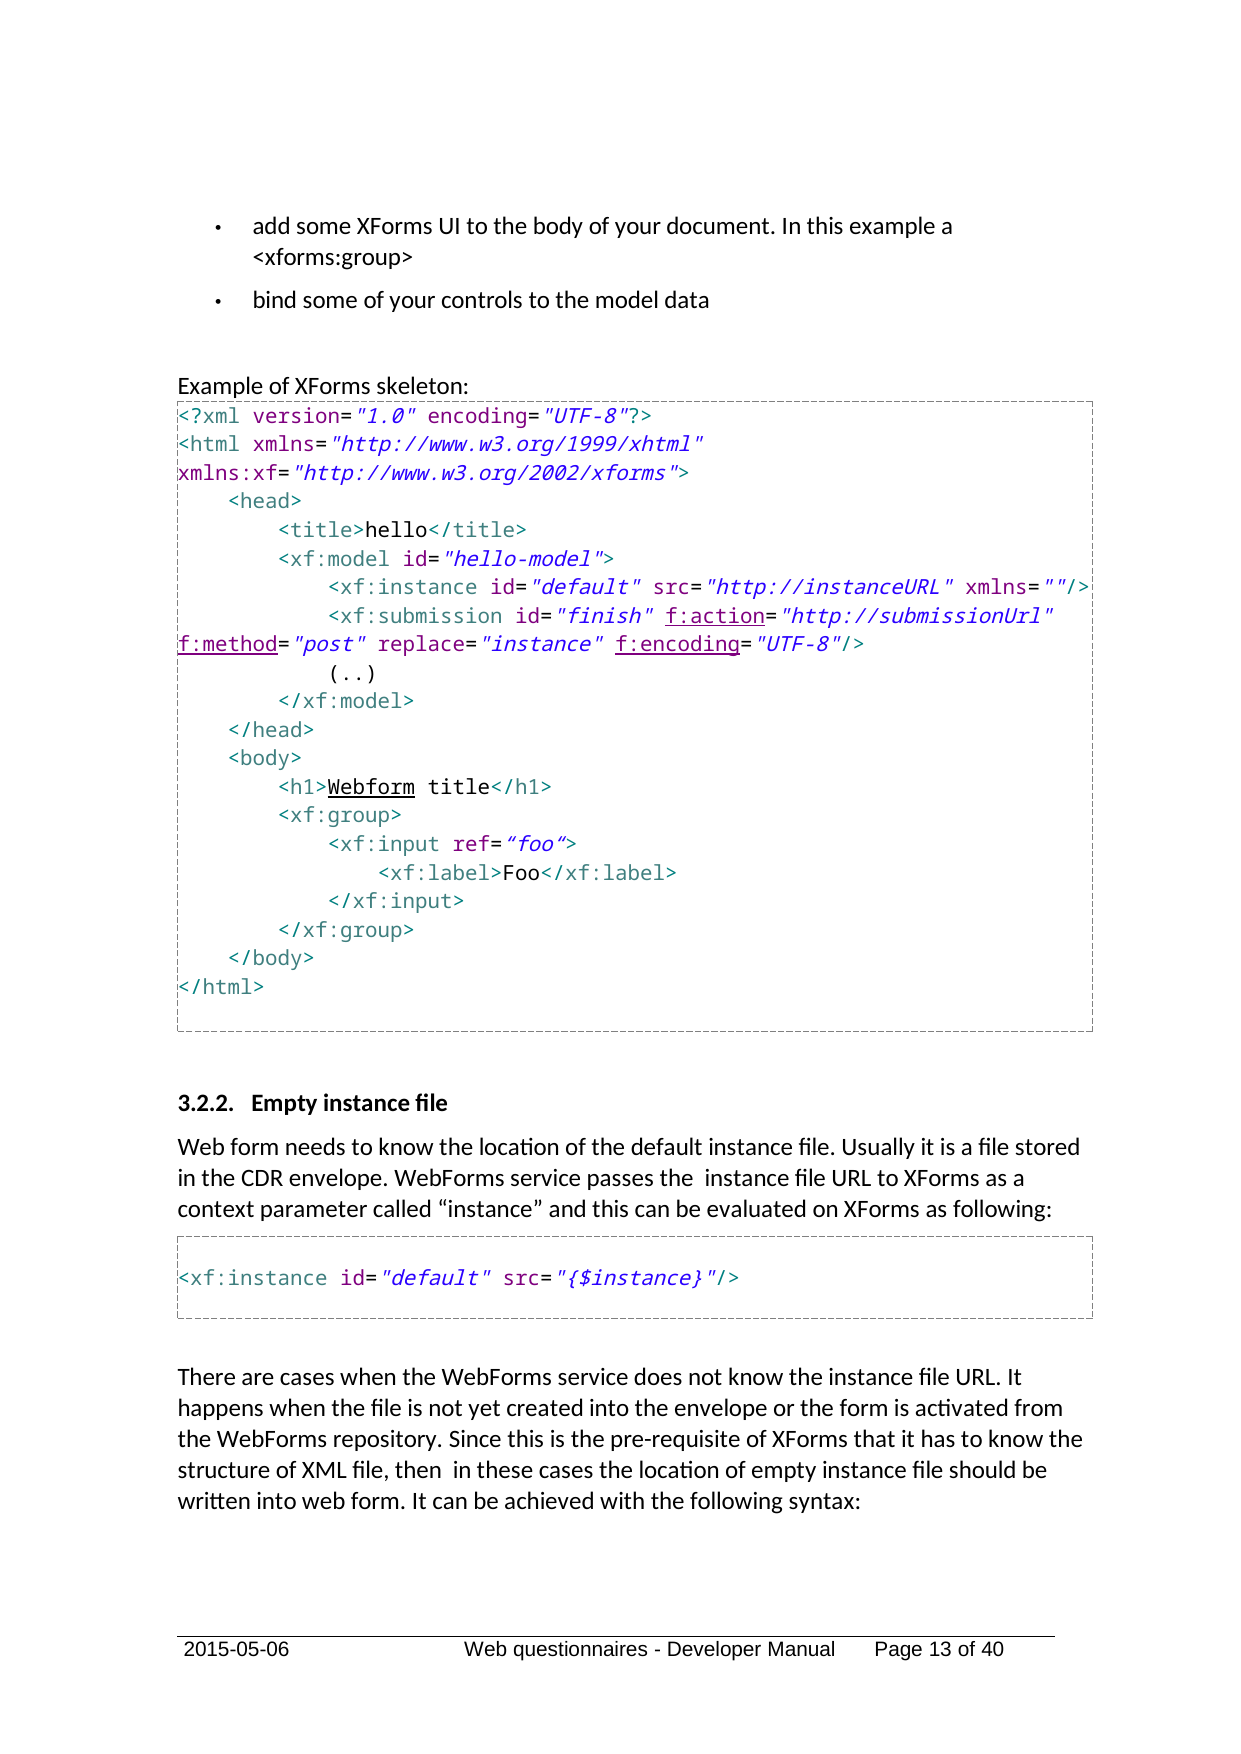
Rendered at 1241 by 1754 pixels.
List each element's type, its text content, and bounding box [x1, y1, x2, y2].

text Web form needs to know the location of the default instance file. Usually it is a file stored in the CDR envelope. WebForms service passes the instance file URL to XForms as a context parameter called “instance” and this can be evaluated on XForms as following: [177, 1131, 1092, 1224]
text <html xmlns="http://www.w3.org/1999/xhtml" [177, 429, 1092, 458]
text xmlns:xf="http://www.w3.org/2002/xforms"> [177, 458, 1092, 486]
text </head> [177, 715, 1092, 743]
text </html> [177, 972, 1092, 1000]
text There are cases when the WebForms service does not know the instance file URL. It happens when the file is not yet created into the envelope or the form is activated from the WebForms repository. Since this is the pre-requisite of XForms that it has to know the structure of XML file, then in these cases the location of empty instance file should be written into web form. It can be achieved with the following syntax: [177, 1361, 1092, 1516]
text <?xml version="1.0" encoding="UTF-8"?> [177, 401, 1092, 429]
text <xf:model id="hello-model"> [177, 543, 1092, 572]
text Example of XForms skeleton: [177, 370, 1092, 401]
text <body> [177, 743, 1092, 772]
text <xf:instance id="default" src="http://instanceURL" xmlns=""/> [177, 572, 1092, 601]
text <xf:group> [177, 800, 1092, 829]
text <xf:instance id="default" src="{$instance}"/> [177, 1262, 1092, 1291]
text <h1>Webform title</h1> [177, 772, 1092, 800]
text </body> [177, 943, 1092, 972]
text <title>hello</title> [177, 515, 1092, 543]
subtitle Empty instance file [177, 1087, 1092, 1118]
text (..) [177, 658, 1092, 686]
text </xf:model> [177, 686, 1092, 715]
list add some XForms UI to the body of your document. In this example a <xforms:group> [215, 210, 1092, 272]
text <xf:label>Foo</xf:label> [177, 857, 1092, 886]
text <head> [177, 486, 1092, 515]
text <xf:submission id="finish" f:action="http://submissionUrl" f:method="post" replace="instance" f:encoding="UTF-8"/> [177, 601, 1092, 658]
text <xf:input ref=“foo“> [177, 829, 1092, 857]
list bind some of your controls to the model data [215, 284, 1092, 315]
text </xf:input> [177, 886, 1092, 914]
text </xf:group> [177, 914, 1092, 943]
